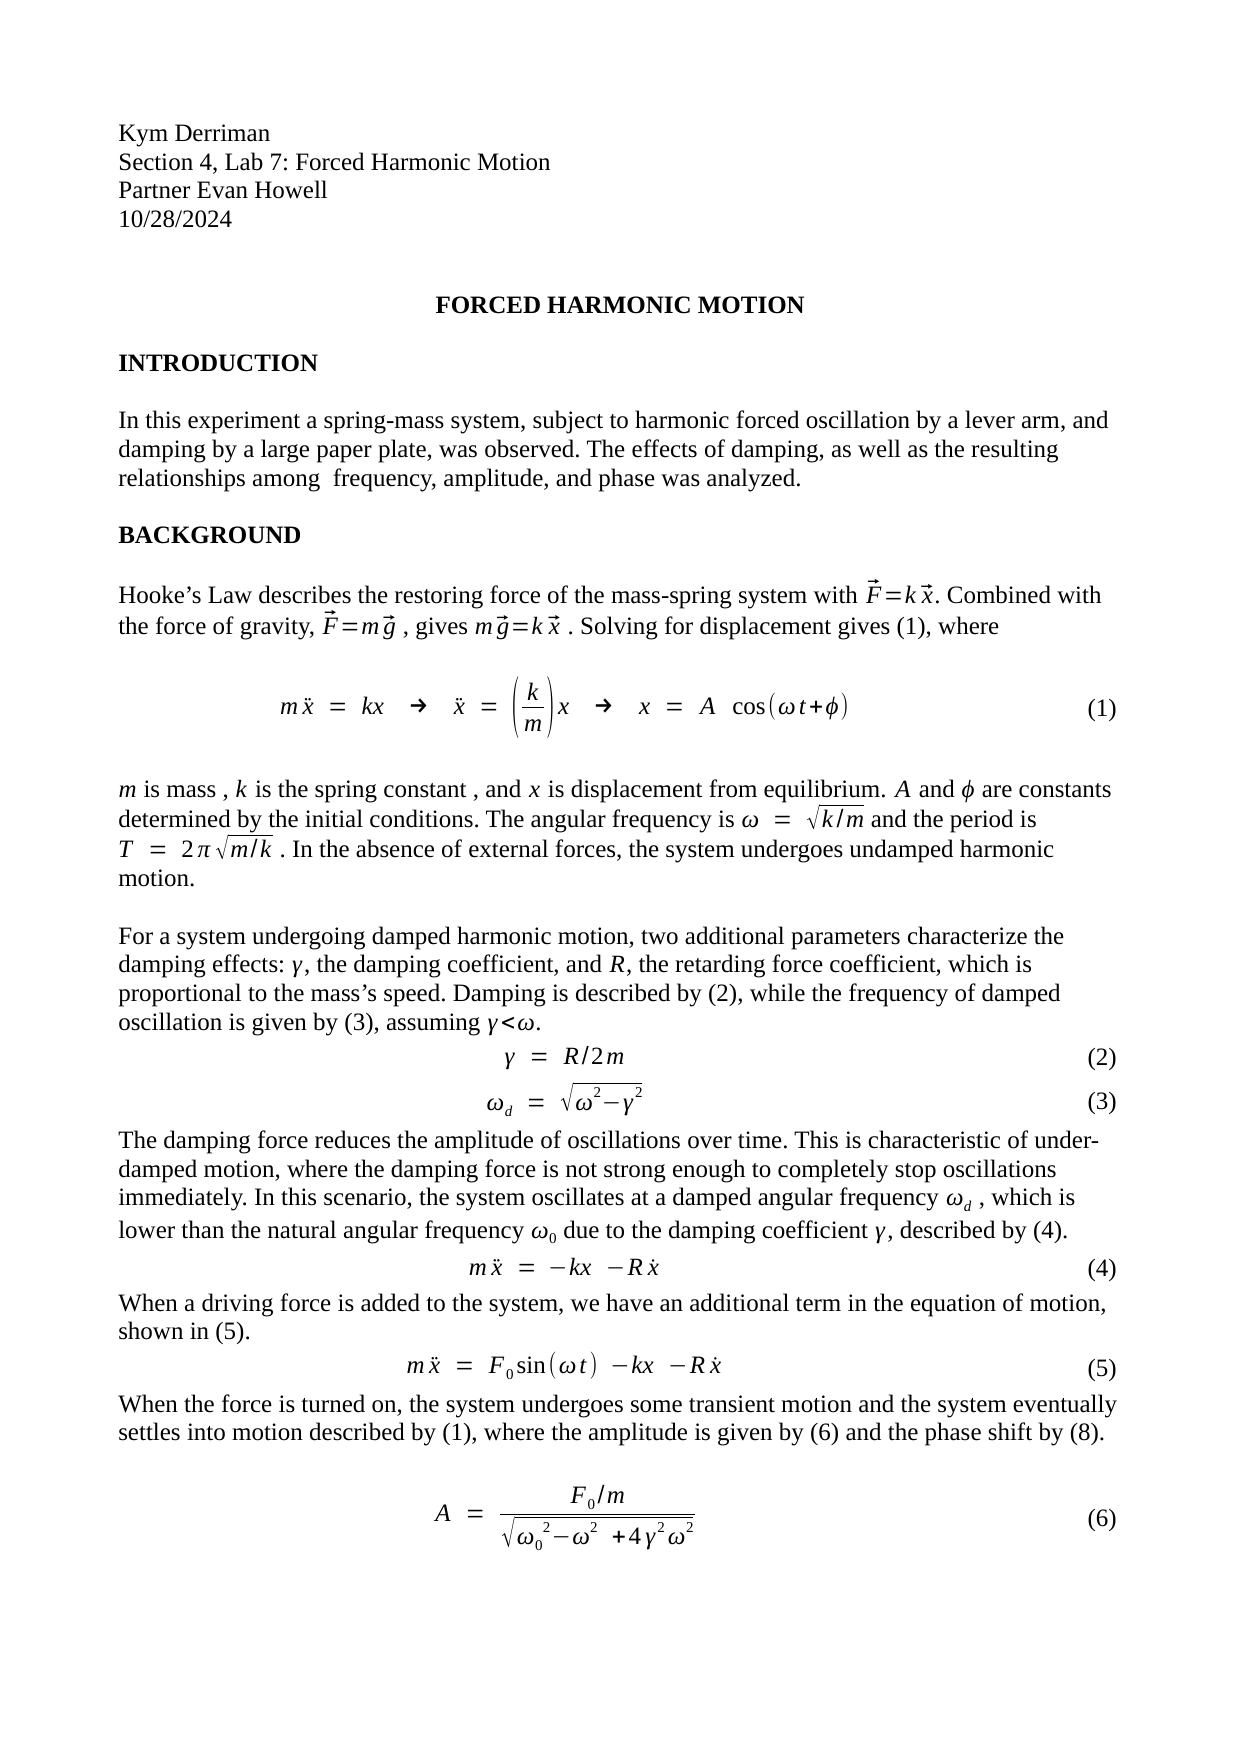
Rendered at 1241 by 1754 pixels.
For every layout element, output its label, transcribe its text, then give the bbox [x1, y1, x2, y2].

text Partner Evan Howell [118, 176, 1122, 204]
table_header [118, 1345, 1010, 1389]
table_header [118, 1036, 1010, 1076]
table_header (6) [1010, 1475, 1122, 1559]
text When a driving force is added to the system, we have an additional term in the equation of motion, shown in (5). [118, 1288, 1122, 1345]
text The damping force reduces the amplitude of oscillations over time. This is characteristic of under-damped motion, where the damping force is not strong enough to completely stop oscillations immediately. In this scenario, the system oscillates at a damped angular frequency , which is lower than the natural angular frequency due to the damping coefficient , described by (4). [118, 1125, 1122, 1247]
table_header [118, 669, 1010, 746]
text When the force is turned on, the system undergoes some transient motion and the system eventually settles into motion described by (1), where the amplitude is given by (6) and the phase shift by (8). [118, 1389, 1122, 1446]
table_header (4) [1010, 1248, 1122, 1288]
table_header (2) [1010, 1036, 1122, 1076]
text INTRODUCTION [118, 348, 1122, 377]
table_header (3) [1010, 1076, 1122, 1125]
table_header [118, 1248, 1010, 1288]
table_header [118, 1076, 1010, 1125]
table_header [118, 1475, 1010, 1559]
text In this experiment a spring-mass system, subject to harmonic forced oscillation by a lever arm, and damping by a large paper plate, was observed. The effects of damping, as well as the resulting relationships among frequency, amplitude, and phase was analyzed. [118, 406, 1122, 492]
text Hooke’s Law describes the restoring force of the mass-spring system with . Combined with the force of gravity, , gives . Solving for displacement gives (1), where [118, 578, 1122, 640]
text Section 4, Lab 7: Forced Harmonic Motion [118, 147, 1122, 176]
text FORCED HARMONIC MOTION [118, 291, 1122, 319]
table_header (1) [1010, 669, 1122, 746]
text is mass , is the spring constant , and is displacement from equilibrium. and are constants determined by the initial conditions. The angular frequency is and the period is . In the absence of external forces, the system undergoes undamped harmonic motion. [118, 774, 1122, 892]
table_header (5) [1010, 1345, 1122, 1389]
text 10/28/2024 [118, 204, 1122, 233]
text Kym Derriman [118, 118, 1122, 147]
text BACKGROUND [118, 521, 1122, 549]
text For a system undergoing damped harmonic motion, two additional parameters characterize the damping effects: , the damping coefficient, and , the retarding force coefficient, which is proportional to the mass’s speed. Damping is described by (2), while the frequency of damped oscillation is given by (3), assuming . [118, 921, 1122, 1036]
